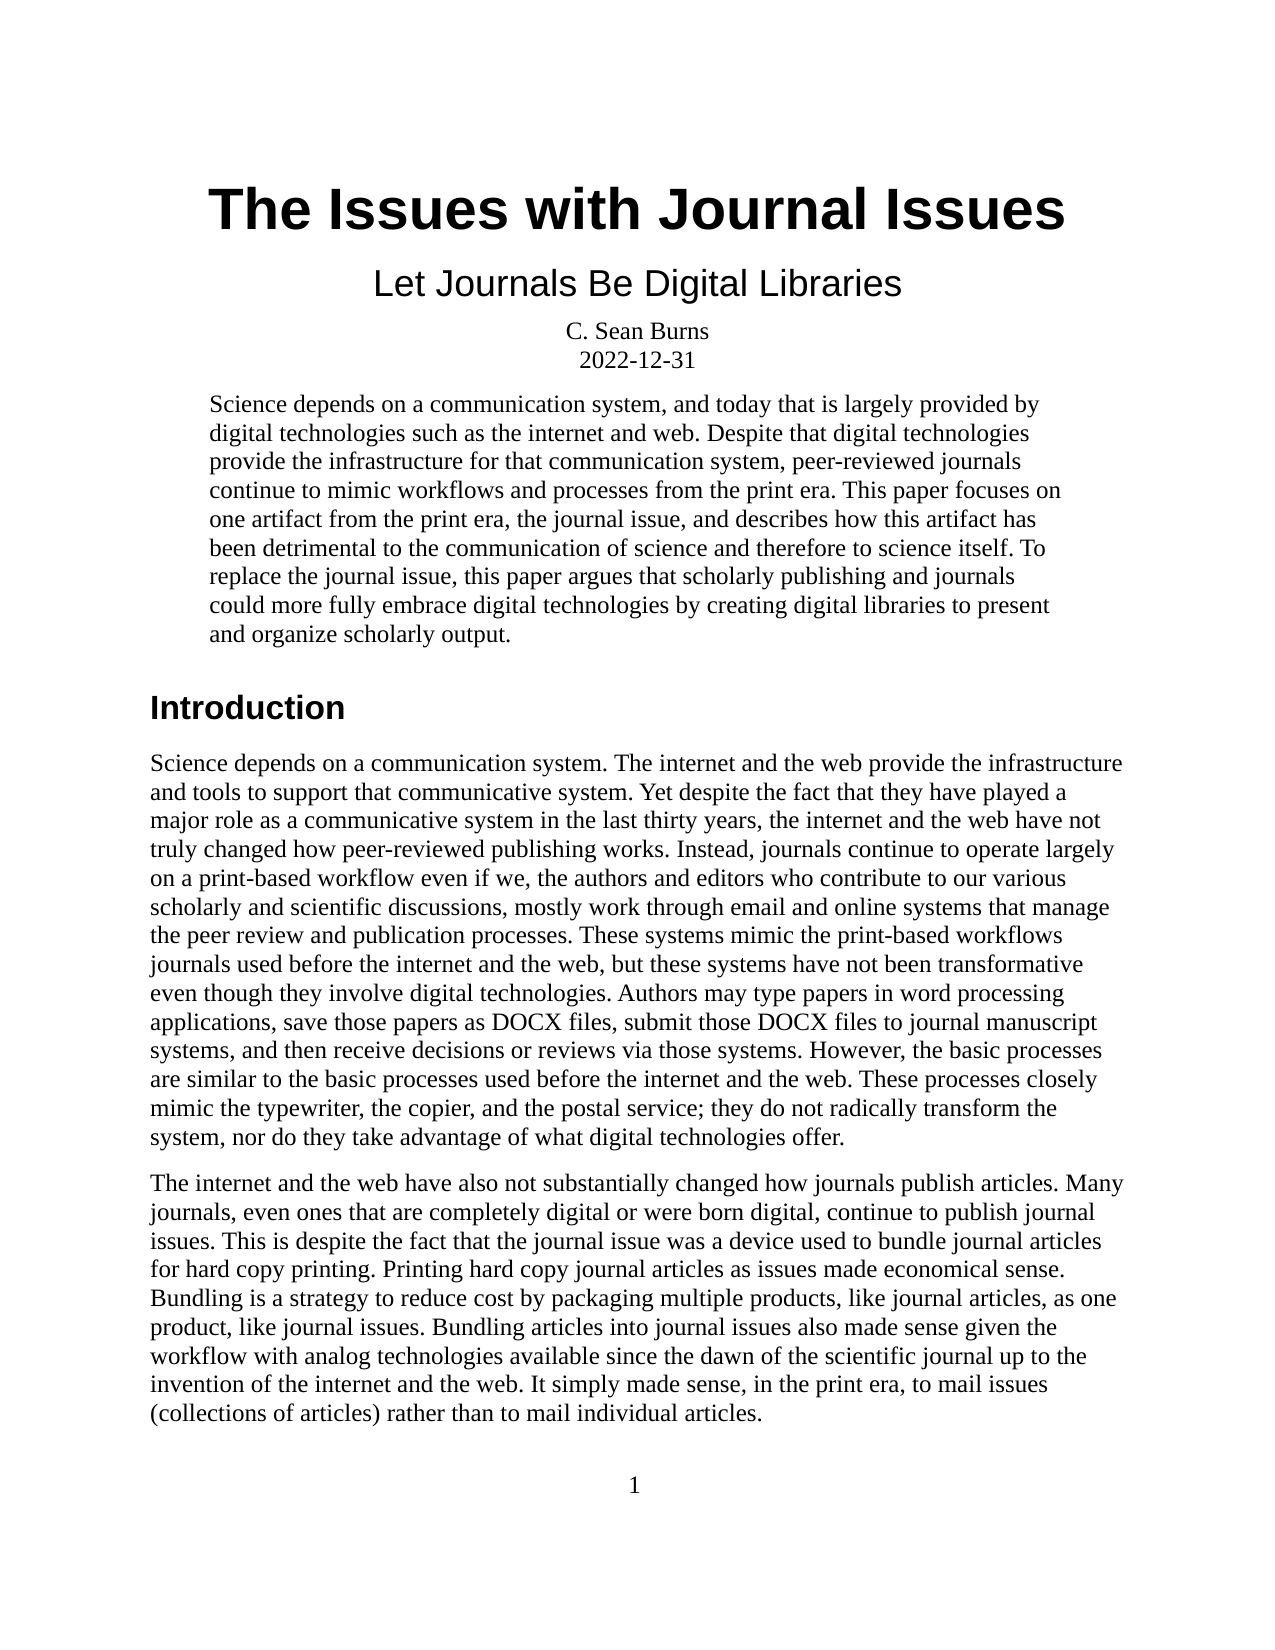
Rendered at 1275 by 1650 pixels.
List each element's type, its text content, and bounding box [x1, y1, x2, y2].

text Science depends on a communication system, and today that is largely provided by digital technologies such as the internet and web. Despite that digital technologies provide the infrastructure for that communication system, peer-reviewed journals continue to mimic workflows and processes from the print era. This paper focuses on one artifact from the print era, the journal issue, and describes how this artifact has been detrimental to the communication of science and therefore to science itself. To replace the journal issue, this paper argues that scholarly publishing and journals could more fully embrace digital technologies by creating digital libraries to present and organize scholarly output. [209, 389, 1066, 648]
subtitle Let Journals Be Digital Libraries [150, 261, 1125, 304]
text Science depends on a communication system. The internet and the web provide the infrastructure and tools to support that communicative system. Yet despite the fact that they have played a major role as a communicative system in the last thirty years, the internet and the web have not truly changed how peer-reviewed publishing works. Instead, journals continue to operate largely on a print-based workflow even if we, the authors and editors who contribute to our various scholarly and scientific discussions, mostly work through email and online systems that manage the peer review and publication processes. These systems mimic the print-based workflows journals used before the internet and the web, but these systems have not been transformative even though they involve digital technologies. Authors may type papers in word processing applications, save those papers as DOCX files, submit those DOCX files to journal manuscript systems, and then receive decisions or reviews via those systems. However, the basic processes are similar to the basic processes used before the internet and the web. These processes closely mimic the typewriter, the copier, and the postal service; they do not radically transform the system, nor do they take advantage of what digital technologies offer. [150, 748, 1125, 1150]
text The internet and the web have also not substantially changed how journals publish articles. Many journals, even ones that are completely digital or were born digital, continue to publish journal issues. This is despite the fact that the journal issue was a device used to bundle journal articles for hard copy printing. Printing hard copy journal articles as issues made economical sense. Bundling is a strategy to reduce cost by packaging multiple products, like journal articles, as one product, like journal issues. Bundling articles into journal issues also made sense given the workflow with analog technologies available since the dawn of the scientific journal up to the invention of the internet and the web. It simply made sense, in the print era, to mail issues (collections of articles) rather than to mail individual articles. [150, 1168, 1125, 1427]
title The Issues with Journal Issues [150, 175, 1125, 242]
subtitle Introduction [150, 688, 1125, 726]
text 2022-12-31 [150, 345, 1125, 374]
text C. Sean Burns [150, 316, 1125, 345]
